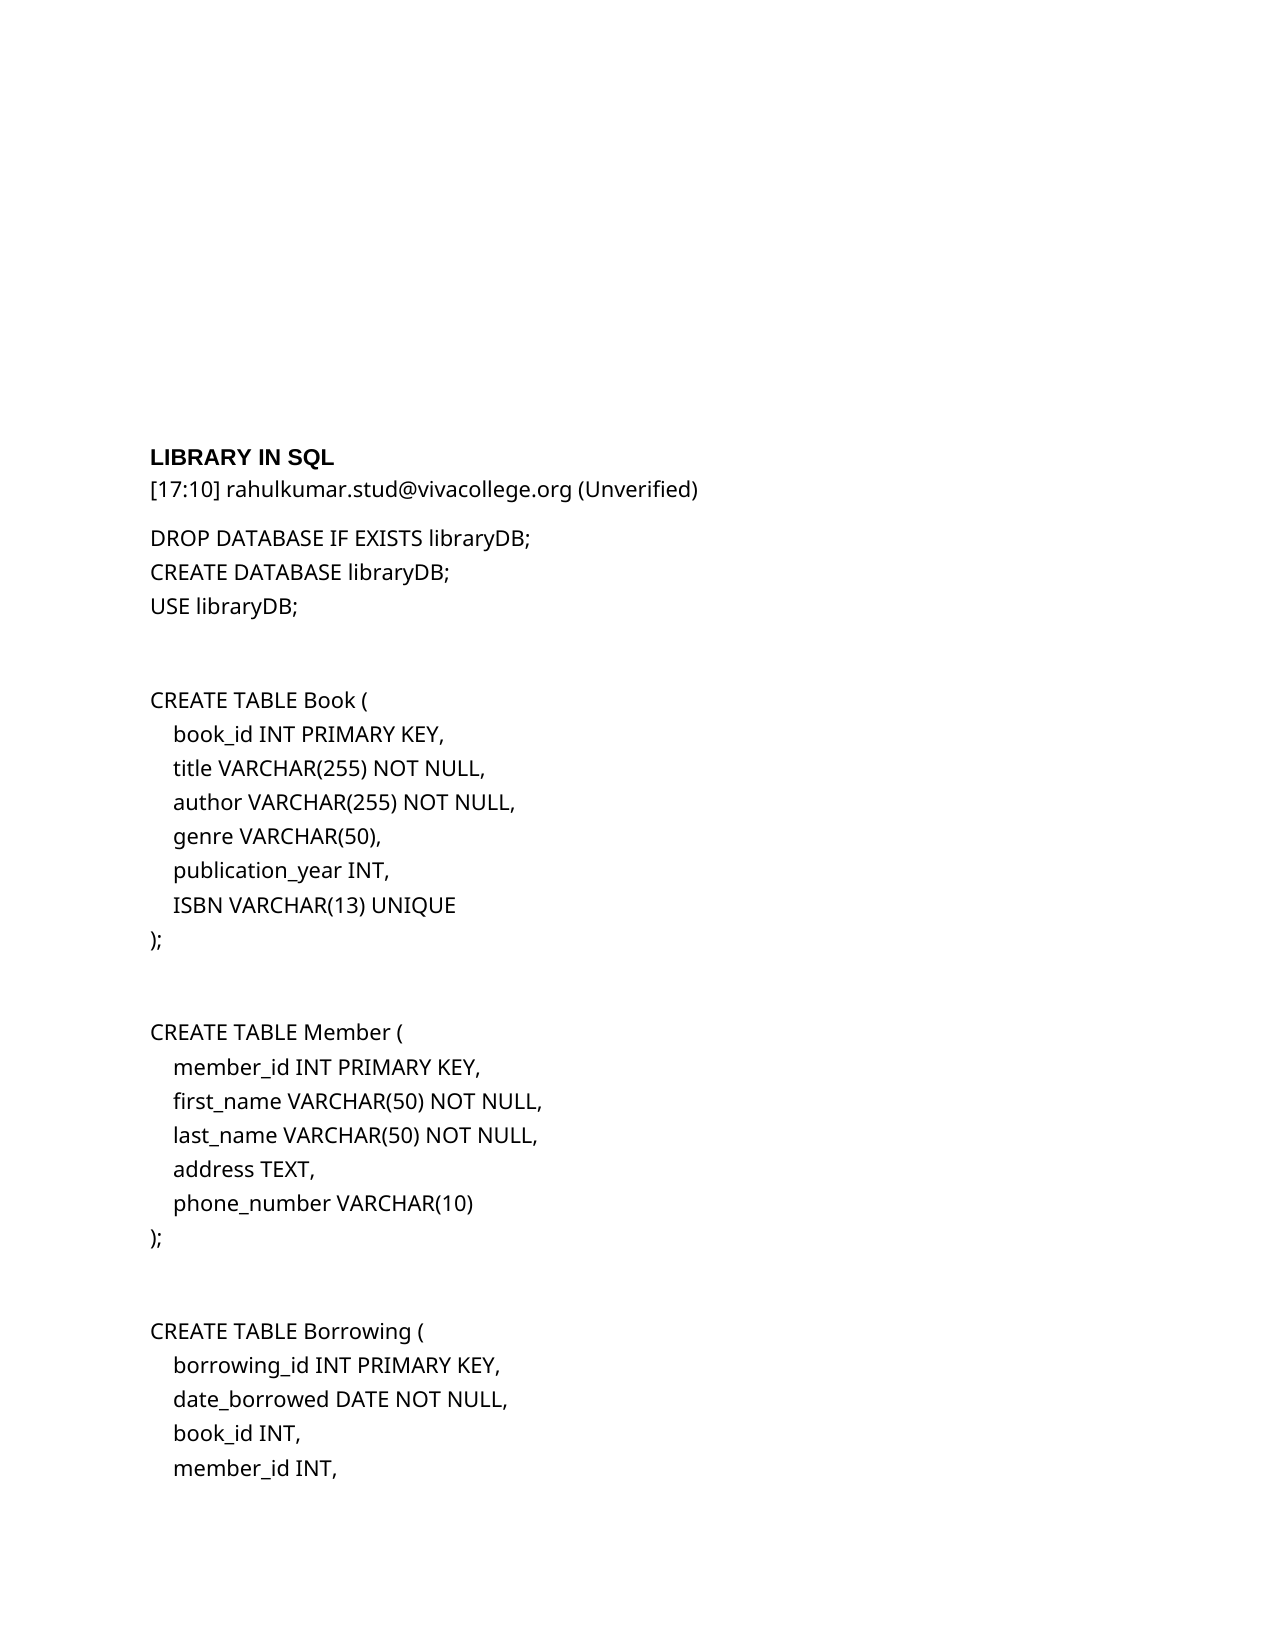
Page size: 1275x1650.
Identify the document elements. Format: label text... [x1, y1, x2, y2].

text [17:10] rahulkumar.stud@vivacollege.org (Unverified) [150, 474, 1125, 504]
text DROP DATABASE IF EXISTS libraryDB; CREATE DATABASE libraryDB; USE libraryDB; [150, 523, 1125, 621]
text CREATE TABLE Borrowing ( borrowing_id INT PRIMARY KEY, date_borrowed DATE NOT NULL, book_id INT, member_id INT, [150, 1316, 1125, 1482]
text CREATE TABLE Member ( member_id INT PRIMARY KEY, first_name VARCHAR(50) NOT NULL, last_name VARCHAR(50) NOT NULL, address TEXT, phone_number VARCHAR(10) ); [150, 1017, 1125, 1252]
text CREATE TABLE Book ( book_id INT PRIMARY KEY, title VARCHAR(255) NOT NULL, author VARCHAR(255) NOT NULL, genre VARCHAR(50), publication_year INT, ISBN VARCHAR(13) UNIQUE ); [150, 684, 1125, 953]
text LIBRARY IN SQL [150, 444, 1125, 470]
